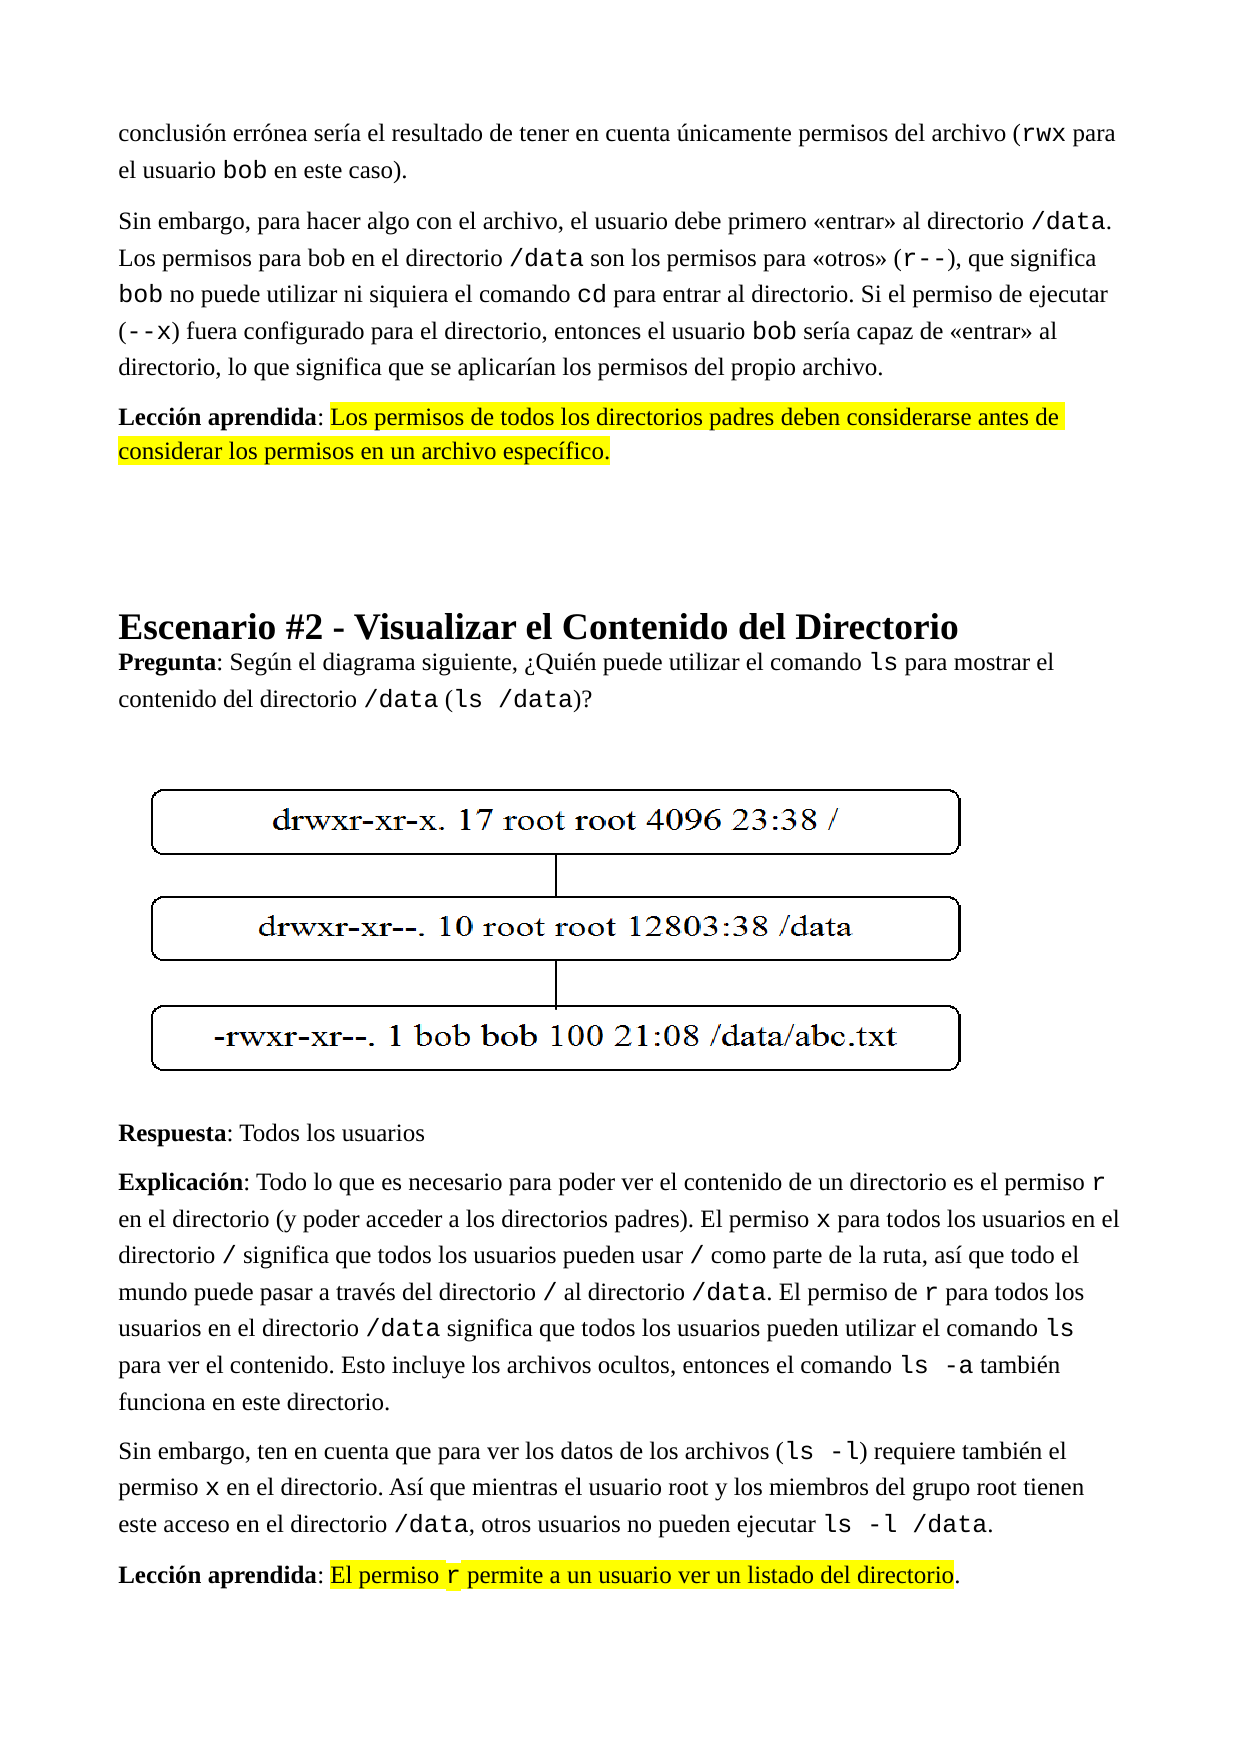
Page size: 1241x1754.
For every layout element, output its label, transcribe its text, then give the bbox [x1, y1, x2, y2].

text Explicación: Todo lo que es necesario para poder ver el contenido de un directorio es el permiso r en el directorio (y poder acceder a los directorios padres). El permiso x para todos los usuarios en el directorio / significa que todos los usuarios pueden usar / como parte de la ruta, así que todo el mundo puede pasar a través del directorio / al directorio /data. El permiso de r para todos los usuarios en el directorio /data significa que todos los usuarios pueden utilizar el comando ls para ver el contenido. Esto incluye los archivos ocultos, entonces el comando ls -a también funciona en este directorio. [118, 1167, 1122, 1415]
text Lección aprendida: El permiso r permite a un usuario ver un listado del directorio. [118, 1560, 1122, 1591]
text Pregunta: Según el diagrama siguiente, ¿Quién puede utilizar el comando ls para mostrar el contenido del directorio /data (ls /data)? [118, 647, 1122, 714]
text ​‌​​ ​​ [118, 735, 1122, 764]
text Sin embargo, para hacer algo con el archivo, el usuario debe primero «entrar» al directorio /data. Los permisos para bob en el directorio /data son los permisos para «otros» (r--), que significa bob no puede utilizar ni siquiera el comando cd para entrar al directorio. Si el permiso de ejecutar (--x) fuera configurado para el directorio, entonces el usuario bob sería capaz de «entrar» al directorio, lo que significa que se aplicarían los permisos del propio archivo. [118, 206, 1122, 381]
text Respuesta: Todos los usuarios [118, 1118, 1122, 1147]
text Lección aprendida: Los permisos de todos los directorios padres deben considerarse antes de considerar los permisos en un archivo específico. [118, 402, 1122, 465]
text conclusión errónea sería el resultado de tener en cuenta únicamente permisos del archivo (rwx para el usuario bob en este caso). [118, 118, 1122, 186]
text Sin embargo, ten en cuenta que para ver los datos de los archivos (ls -l) requiere también el permiso x en el directorio. Así que mientras el usuario root y los miembros del grupo root tienen este acceso en el directorio /data, otros usuarios no pueden ejecutar ls -l /data. [118, 1436, 1122, 1540]
subtitle Escenario #2 - Visualizar el Contenido del Directorio [118, 604, 1122, 647]
